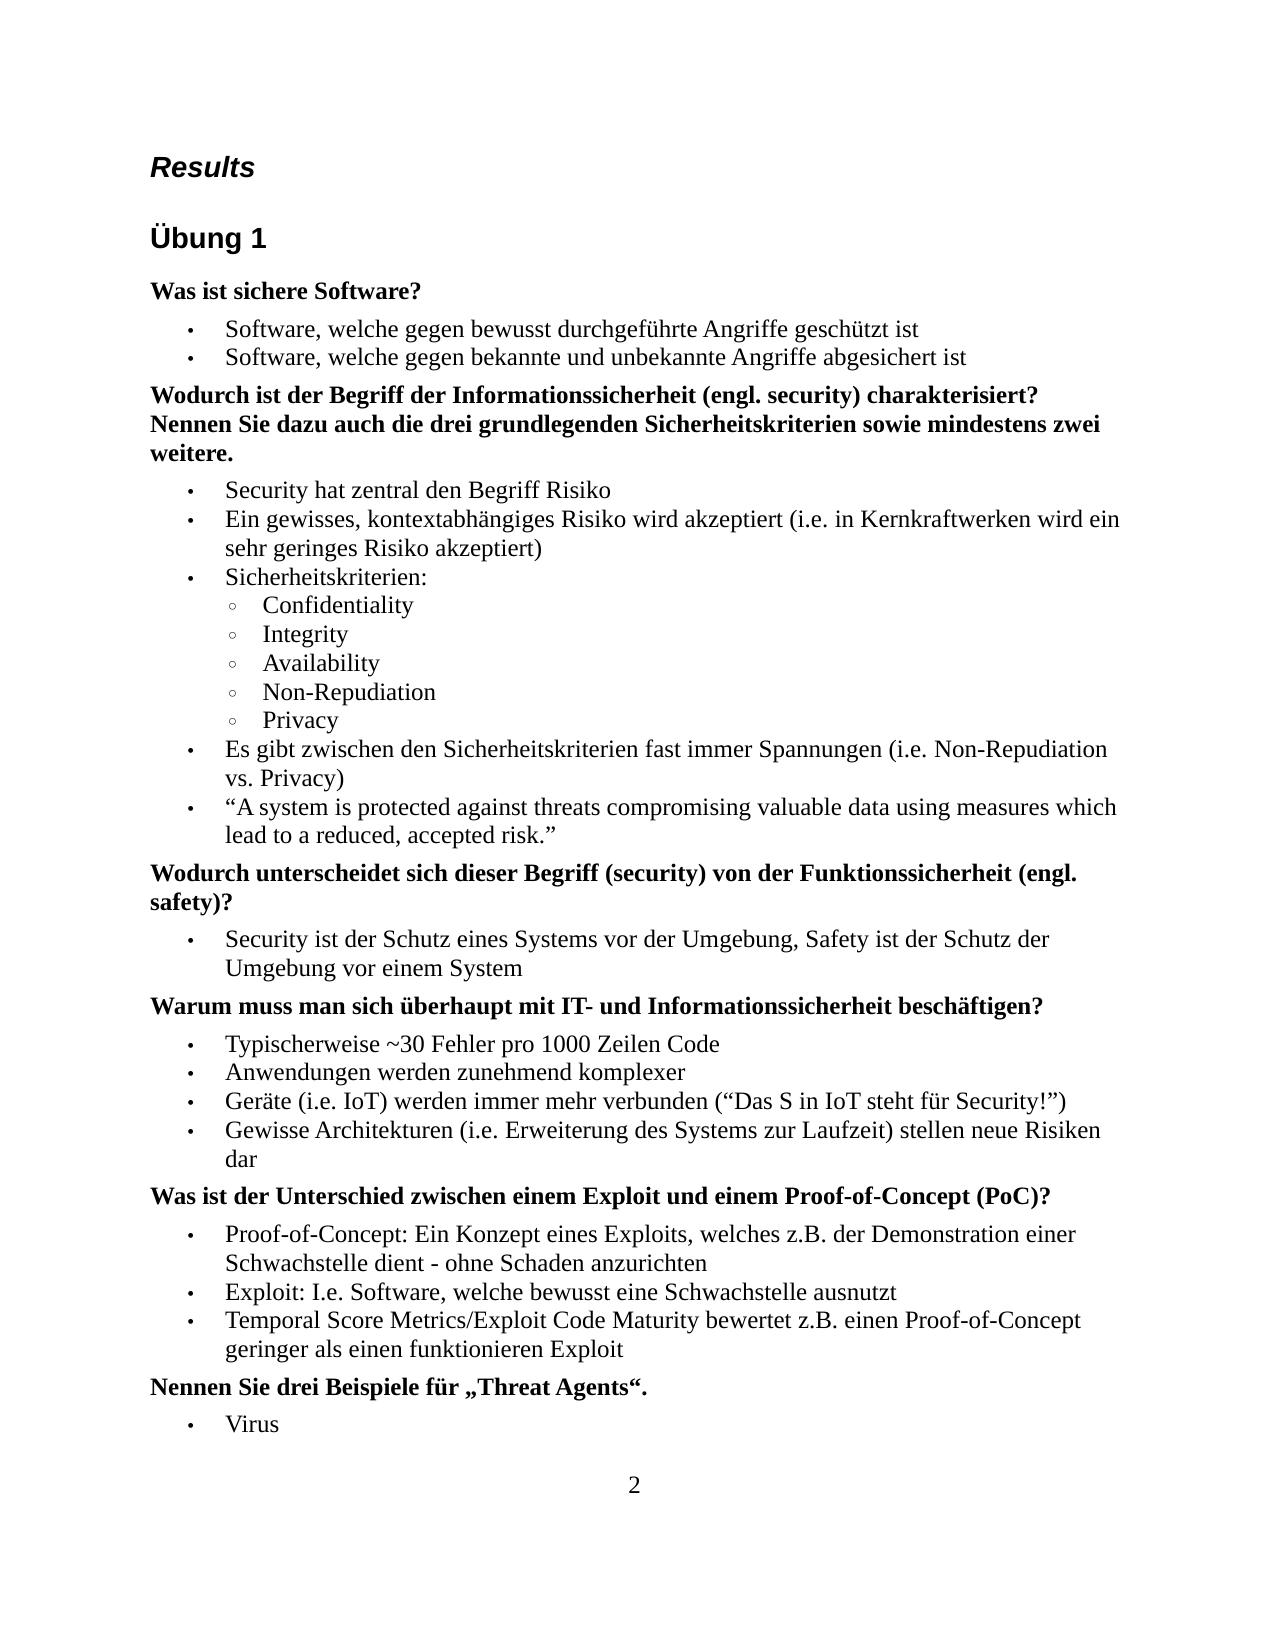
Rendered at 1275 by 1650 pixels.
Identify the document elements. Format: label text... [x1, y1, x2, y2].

list Es gibt zwischen den Sicherheitskriterien fast immer Spannungen (i.e. Non-Repudiation vs. Privacy) [187, 734, 1125, 792]
list “A system is protected against threats compromising valuable data using measures which lead to a reduced, accepted risk.” [187, 792, 1125, 849]
list Exploit: I.e. Software, welche bewusst eine Schwachstelle ausnutzt [187, 1277, 1125, 1305]
list Temporal Score Metrics/Exploit Code Maturity bewertet z.B. einen Proof-of-Concept geringer als einen funktionieren Exploit [187, 1305, 1125, 1363]
list Geräte (i.e. IoT) werden immer mehr verbunden (“Das S in IoT steht für Security!”) [187, 1086, 1125, 1115]
text Was ist der Unterschied zwischen einem Exploit und einem Proof-of-Concept (PoC)? [150, 1181, 1125, 1210]
subtitle Results [150, 150, 1125, 183]
list Typischerweise ~30 Fehler pro 1000 Zeilen Code [187, 1029, 1125, 1057]
list Software, welche gegen bekannte und unbekannte Angriffe abgesichert ist [187, 342, 1125, 371]
list Ein gewisses, kontextabhängiges Risiko wird akzeptiert (i.e. in Kernkraftwerken wird ein sehr geringes Risiko akzeptiert) [187, 504, 1125, 562]
list Gewisse Architekturen (i.e. Erweiterung des Systems zur Laufzeit) stellen neue Risiken dar [187, 1115, 1125, 1172]
text Warum muss man sich überhaupt mit IT- und Informationssicherheit beschäftigen? [150, 991, 1125, 1020]
text Was ist sichere Software? [150, 276, 1125, 305]
list Security ist der Schutz eines Systems vor der Umgebung, Safety ist der Schutz der Umgebung vor einem System [187, 924, 1125, 982]
list Privacy [225, 705, 1125, 734]
list Confidentiality [225, 590, 1125, 619]
text Wodurch ist der Begriff der Informationssicherheit (engl. security) charakterisiert? Nennen Sie dazu auch die drei grundlegenden Sicherheitskriterien sowie mindestens zwei weitere. [150, 380, 1125, 466]
list Integrity [225, 619, 1125, 648]
text Wodurch unterscheidet sich dieser Begriff (security) von der Funktionssicherheit (engl. safety)? [150, 858, 1125, 916]
list Software, welche gegen bewusst durchgeführte Angriffe geschützt ist [187, 314, 1125, 342]
text Nennen Sie drei Beispiele für „Threat Agents“. [150, 1372, 1125, 1401]
list Proof-of-Concept: Ein Konzept eines Exploits, welches z.B. der Demonstration einer Schwachstelle dient - ohne Schaden anzurichten [187, 1219, 1125, 1277]
list Sicherheitskriterien: [187, 562, 1125, 590]
list Security hat zentral den Begriff Risiko [187, 475, 1125, 504]
list Anwendungen werden zunehmend komplexer [187, 1057, 1125, 1086]
list Availability [225, 648, 1125, 677]
list Virus [187, 1409, 1125, 1438]
list Non-Repudiation [225, 677, 1125, 705]
subtitle Übung 1 [150, 221, 1125, 254]
